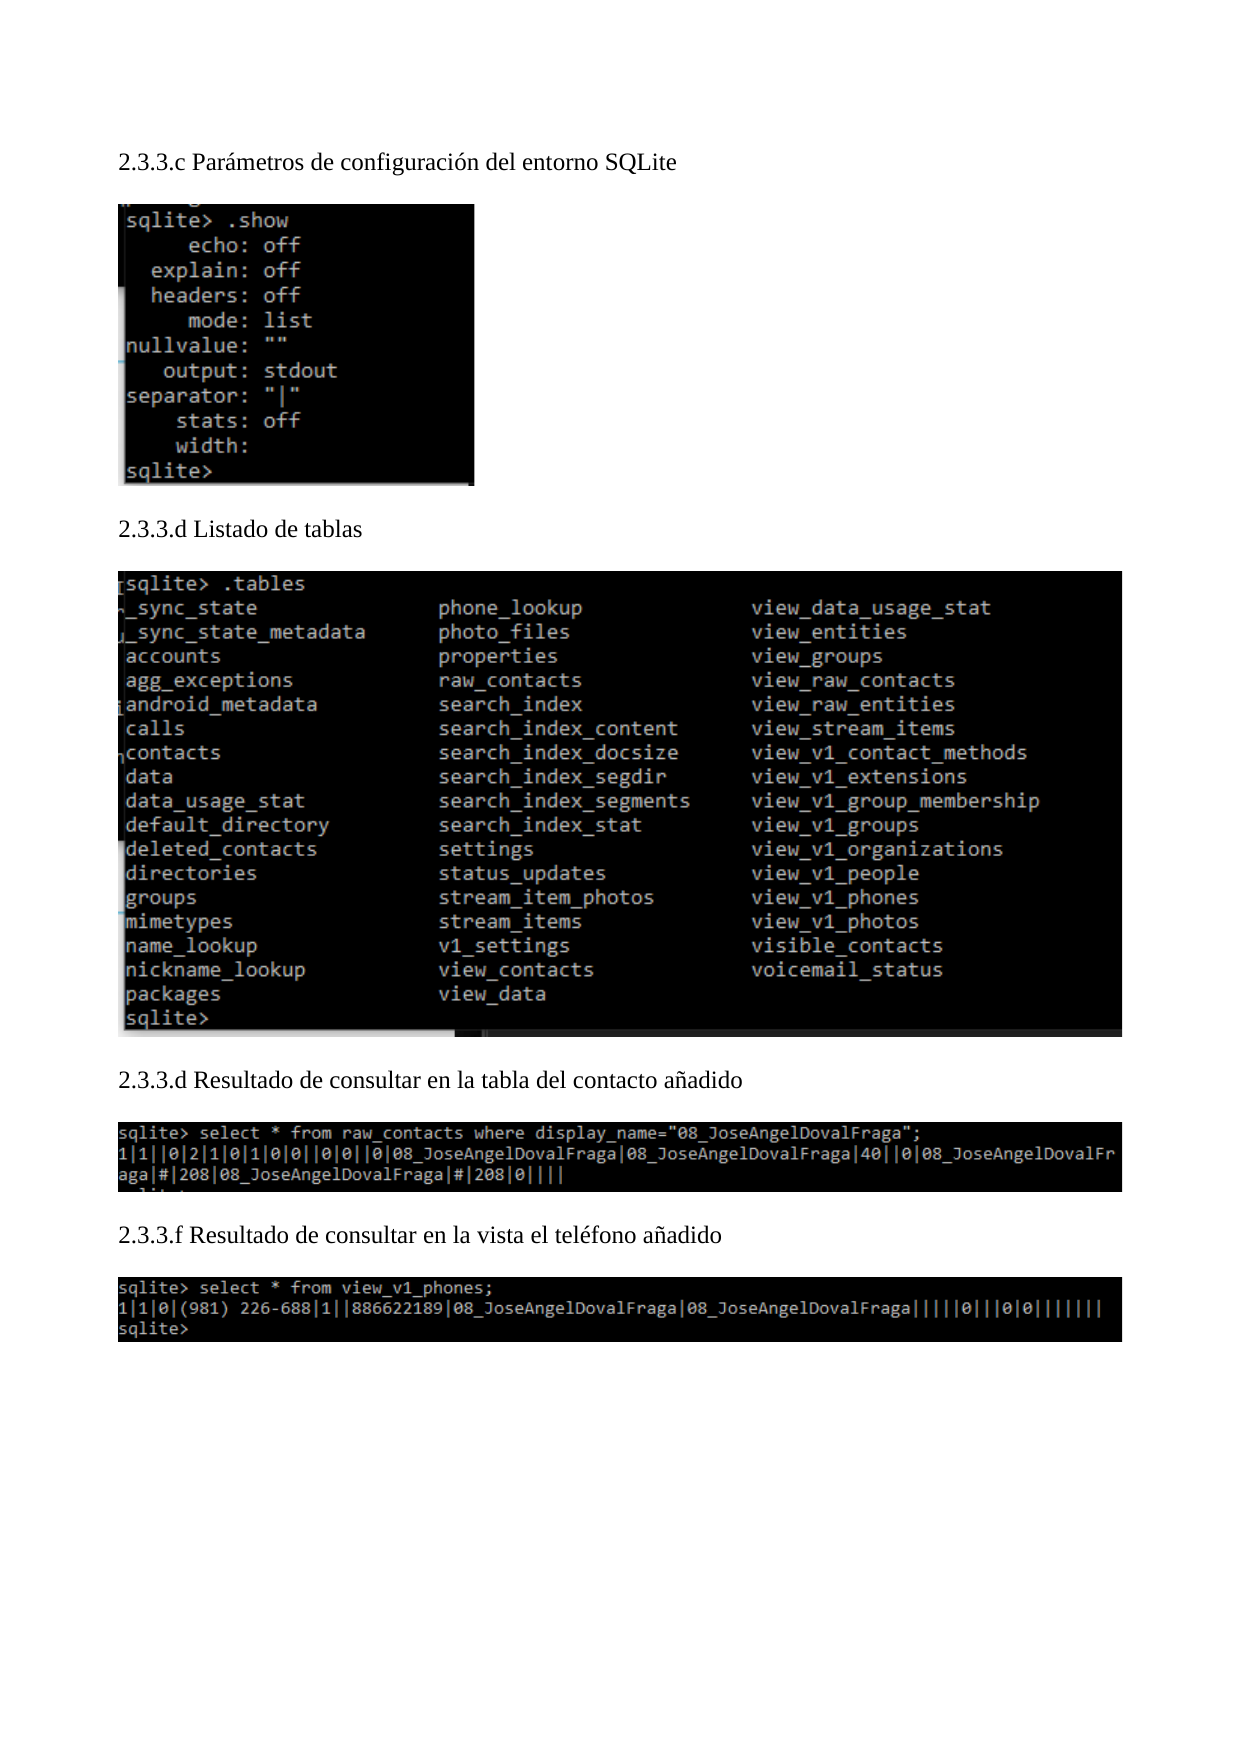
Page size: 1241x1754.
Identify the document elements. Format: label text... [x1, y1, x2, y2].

text 2.3.3.d Resultado de consultar en la tabla del contacto añadido [118, 1065, 1122, 1094]
text 2.3.3.d Listado de tablas [118, 514, 1122, 543]
text 2.3.3.c Parámetros de configuración del entorno SQLite [118, 147, 1122, 176]
text 2.3.3.f Resultado de consultar en la vista el teléfono añadido [118, 1220, 1122, 1249]
